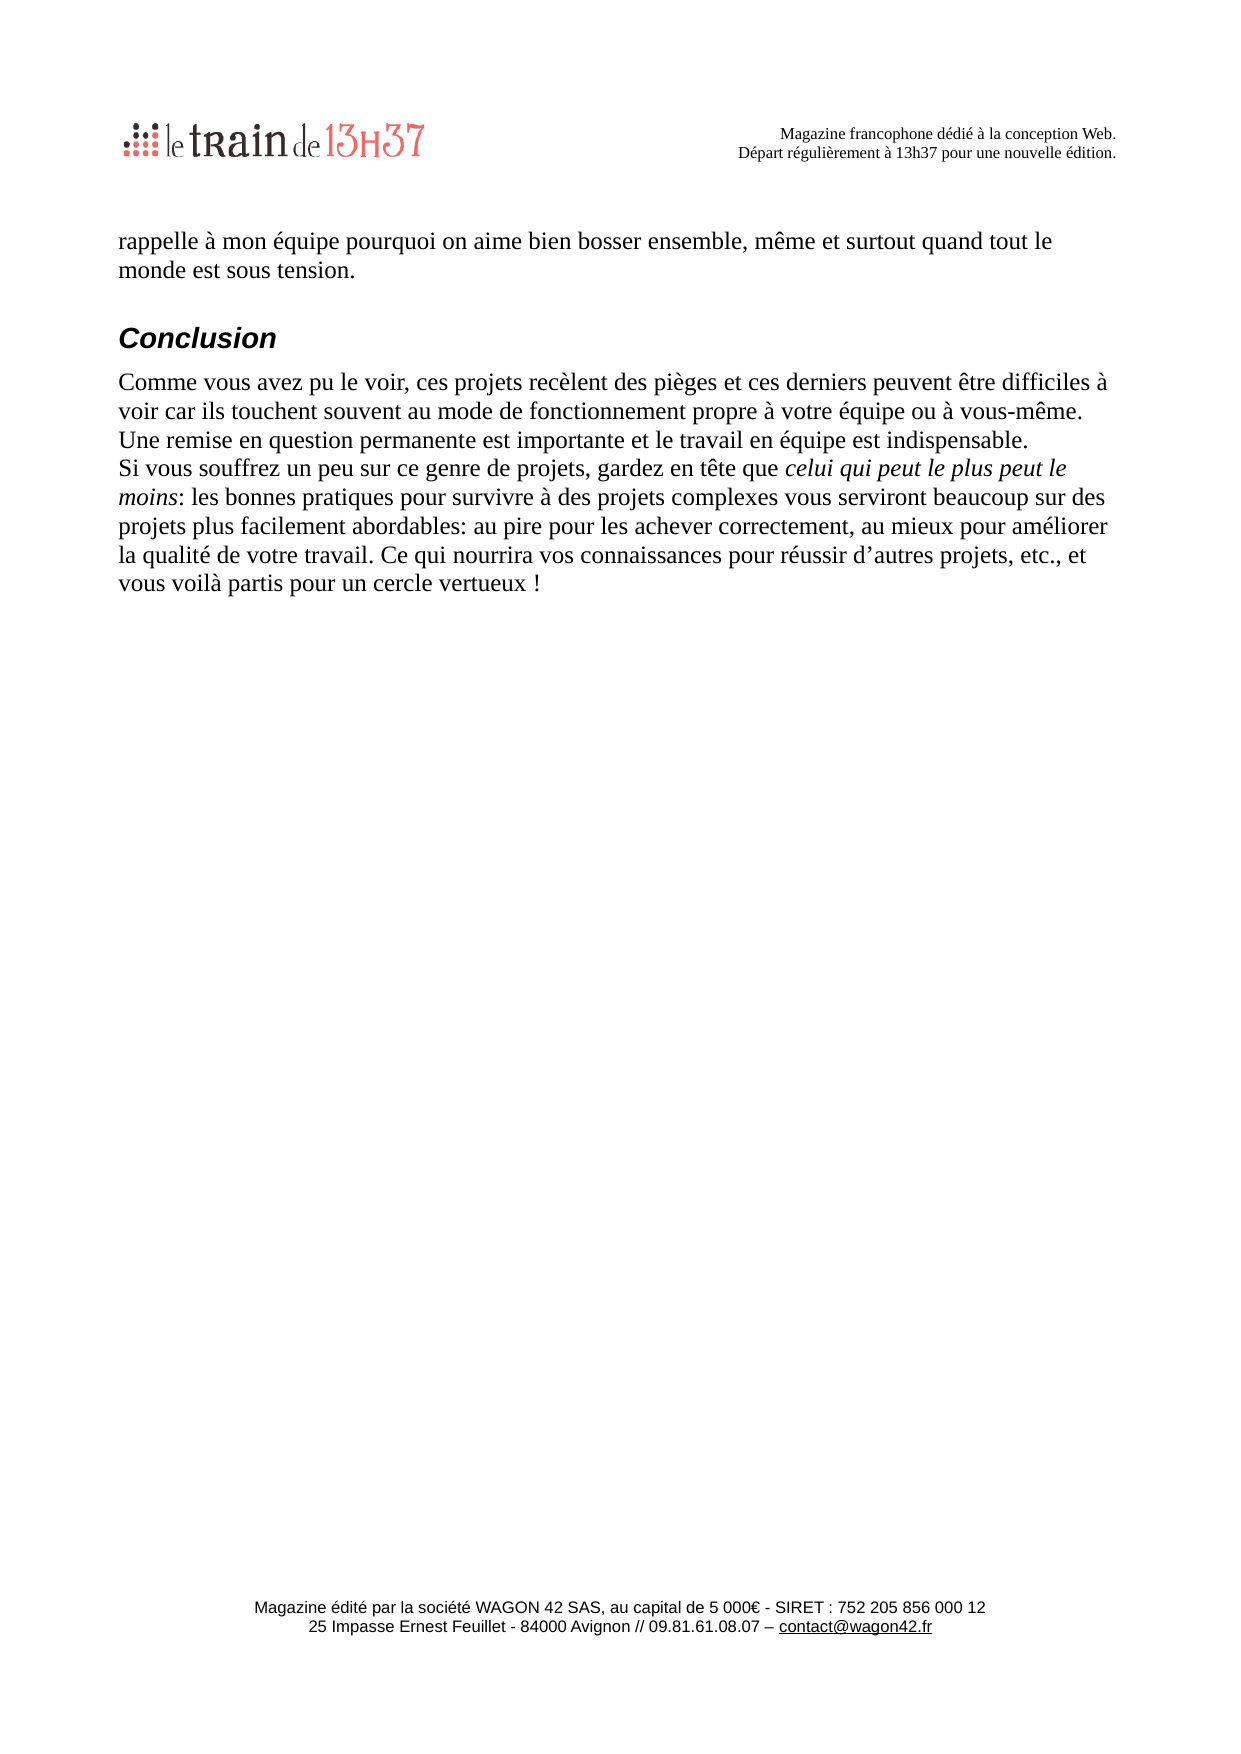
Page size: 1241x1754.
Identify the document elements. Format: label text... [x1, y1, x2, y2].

picture [123, 123, 425, 157]
text rappelle à mon équipe pourquoi on aime bien bosser ensemble, même et surtout quand tout le monde est sous tension. [118, 226, 1122, 284]
text Si vous souffrez un peu sur ce genre de projets, gardez en tête que celui qui peut le plus peut le moins: les bonnes pratiques pour survivre à des projets complexes vous serviront beaucoup sur des projets plus facilement abordables: au pire pour les achever correctement, au mieux pour améliorer la qualité de votre travail. Ce qui nourrira vos connaissances pour réussir d’autres projets, etc., et vous voilà partis pour un cercle vertueux ! [118, 453, 1122, 597]
subtitle Conclusion [118, 321, 1122, 355]
text Comme vous avez pu le voir, ces projets recèlent des pièges et ces derniers peuvent être difficiles à voir car ils touchent souvent au mode de fonctionnement propre à votre équipe ou à vous-même. Une remise en question permanente est importante et le travail en équipe est indispensable. [118, 367, 1122, 453]
